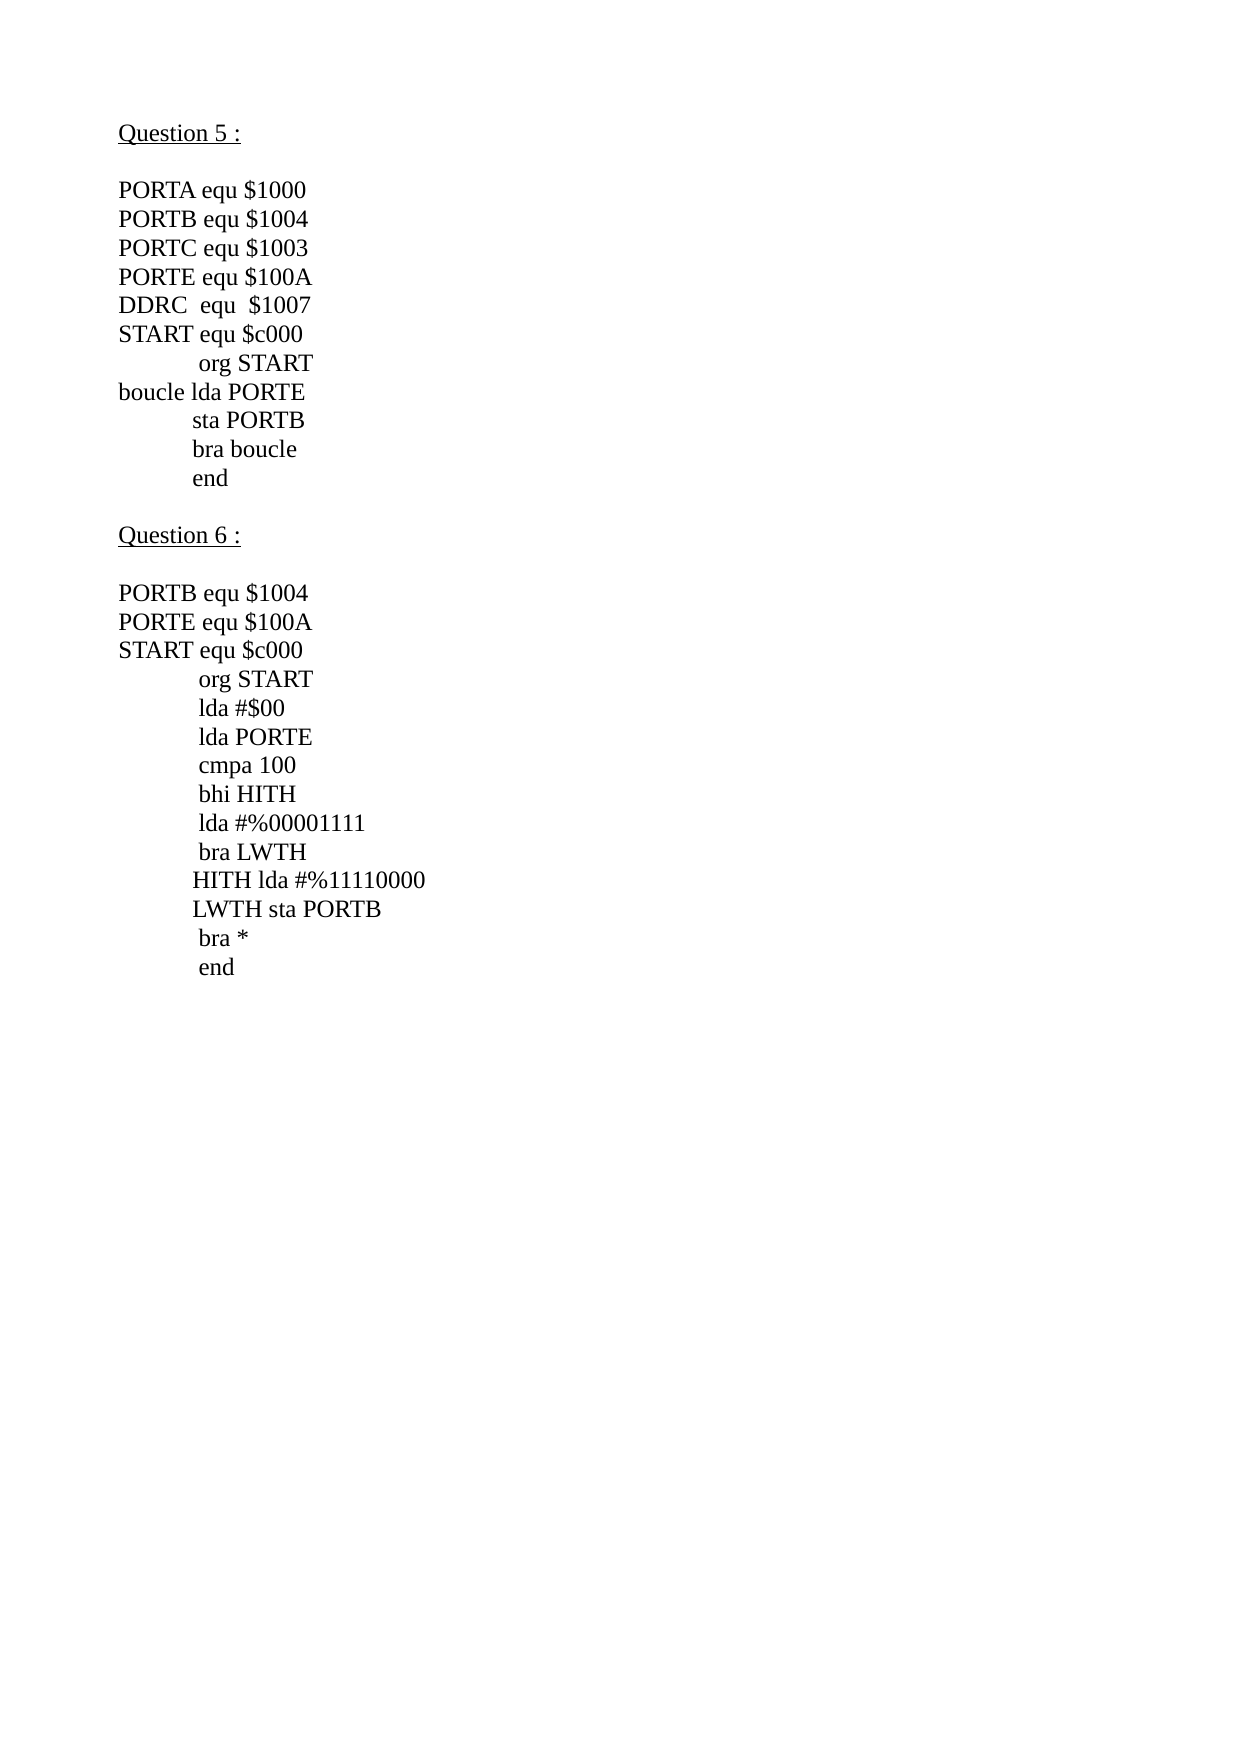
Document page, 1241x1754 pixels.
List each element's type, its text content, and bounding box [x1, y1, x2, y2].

text PORTA equ $1000 [118, 176, 1122, 204]
text HITH lda #%11110000 [118, 866, 1122, 894]
text DDRC equ $1007 [118, 291, 1122, 319]
text end [118, 952, 1122, 981]
text PORTE equ $100A [118, 607, 1122, 636]
text PORTE equ $100A [118, 262, 1122, 291]
text bra * [118, 923, 1122, 952]
text START equ $c000 [118, 319, 1122, 348]
text bra LWTH [118, 837, 1122, 866]
text bhi HITH [118, 779, 1122, 808]
text cmpa 100 [118, 751, 1122, 779]
text LWTH sta PORTB [118, 894, 1122, 923]
text Question 5 : [118, 118, 1122, 147]
text sta PORTB [118, 406, 1122, 434]
text Question 6 : [118, 521, 1122, 549]
text lda #$00 [118, 693, 1122, 722]
text START equ $c000 [118, 636, 1122, 664]
text lda PORTE [118, 722, 1122, 751]
text org START [118, 664, 1122, 693]
text PORTB equ $1004 [118, 578, 1122, 607]
text boucle lda PORTE [118, 377, 1122, 406]
text bra boucle [118, 434, 1122, 463]
text end [118, 463, 1122, 492]
text org START [118, 348, 1122, 377]
text PORTC equ $1003 [118, 233, 1122, 262]
text PORTB equ $1004 [118, 204, 1122, 233]
text lda #%00001111 [118, 808, 1122, 837]
